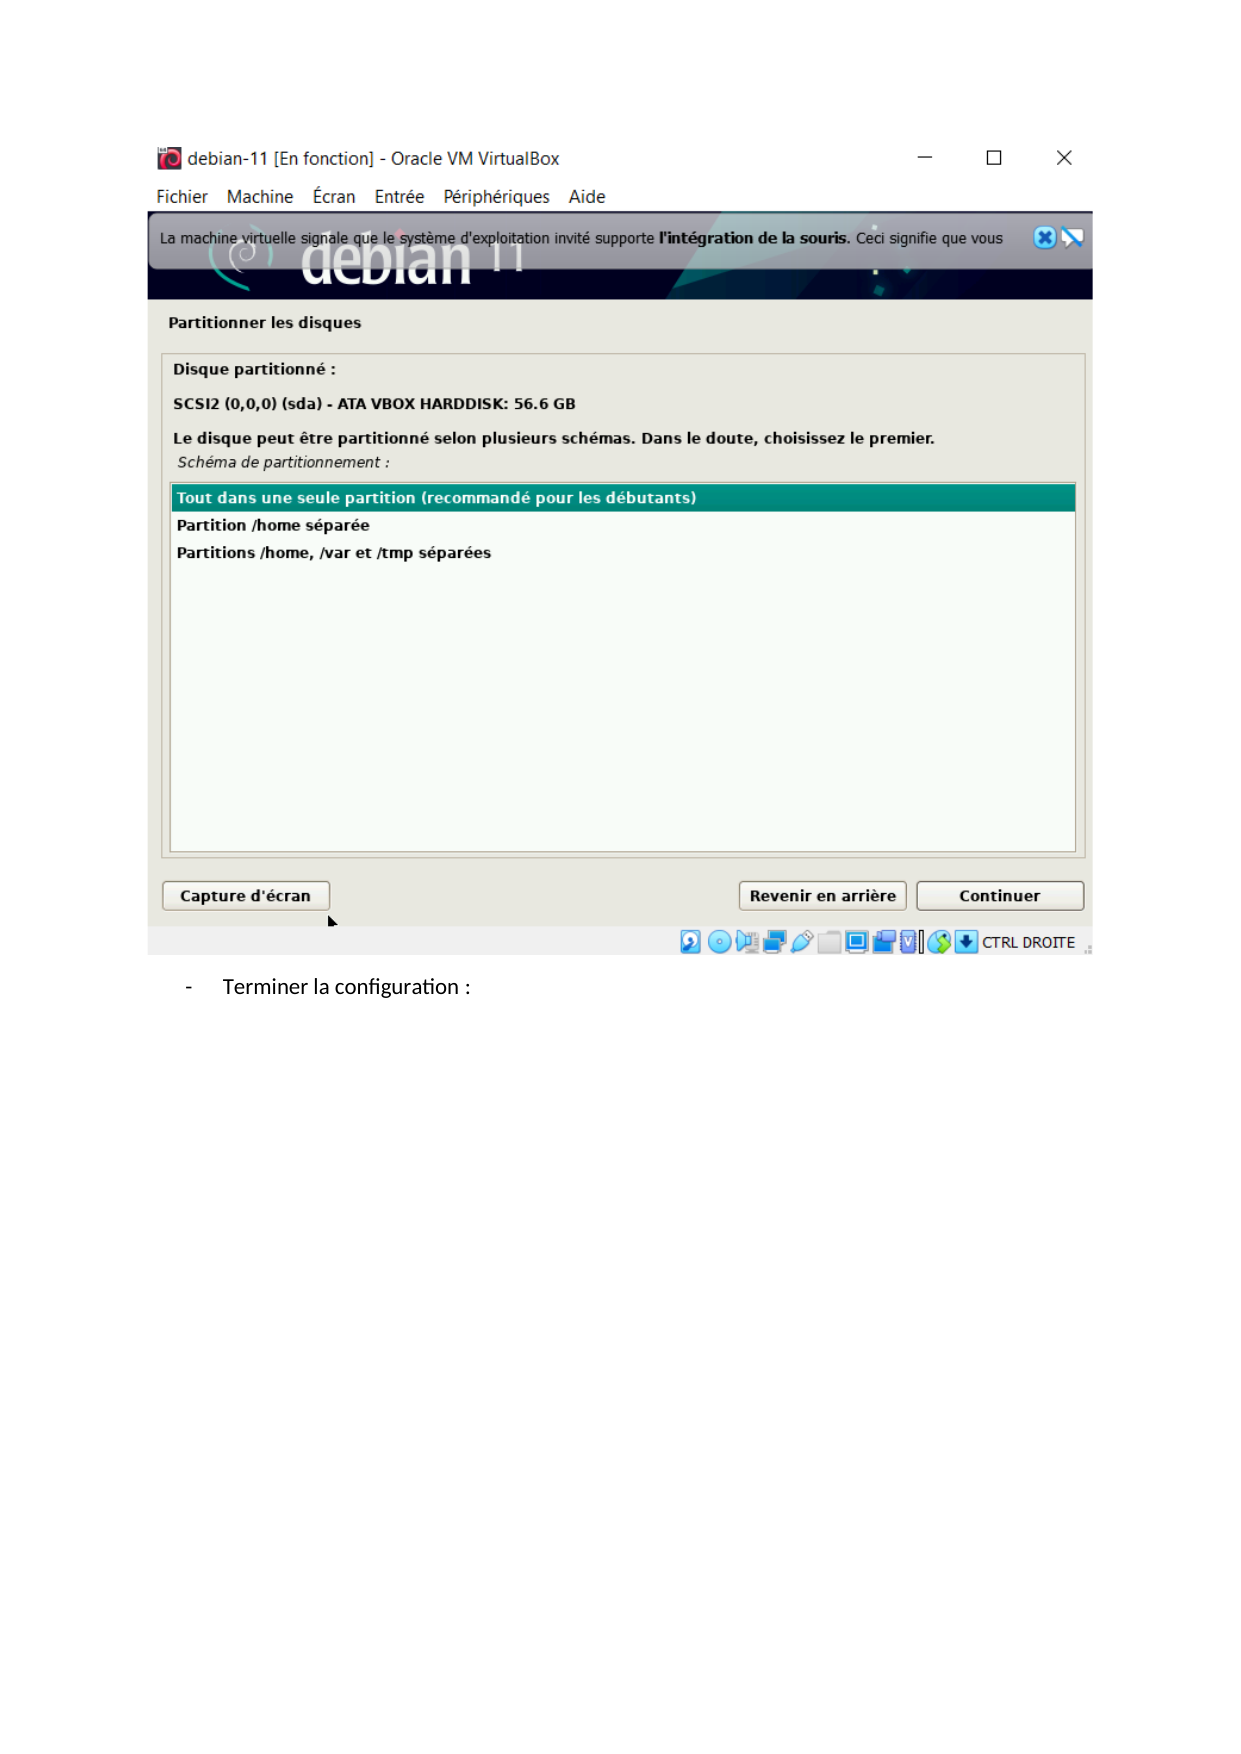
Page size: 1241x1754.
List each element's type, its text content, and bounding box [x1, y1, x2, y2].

list Terminer la configuration : [185, 972, 1093, 1000]
